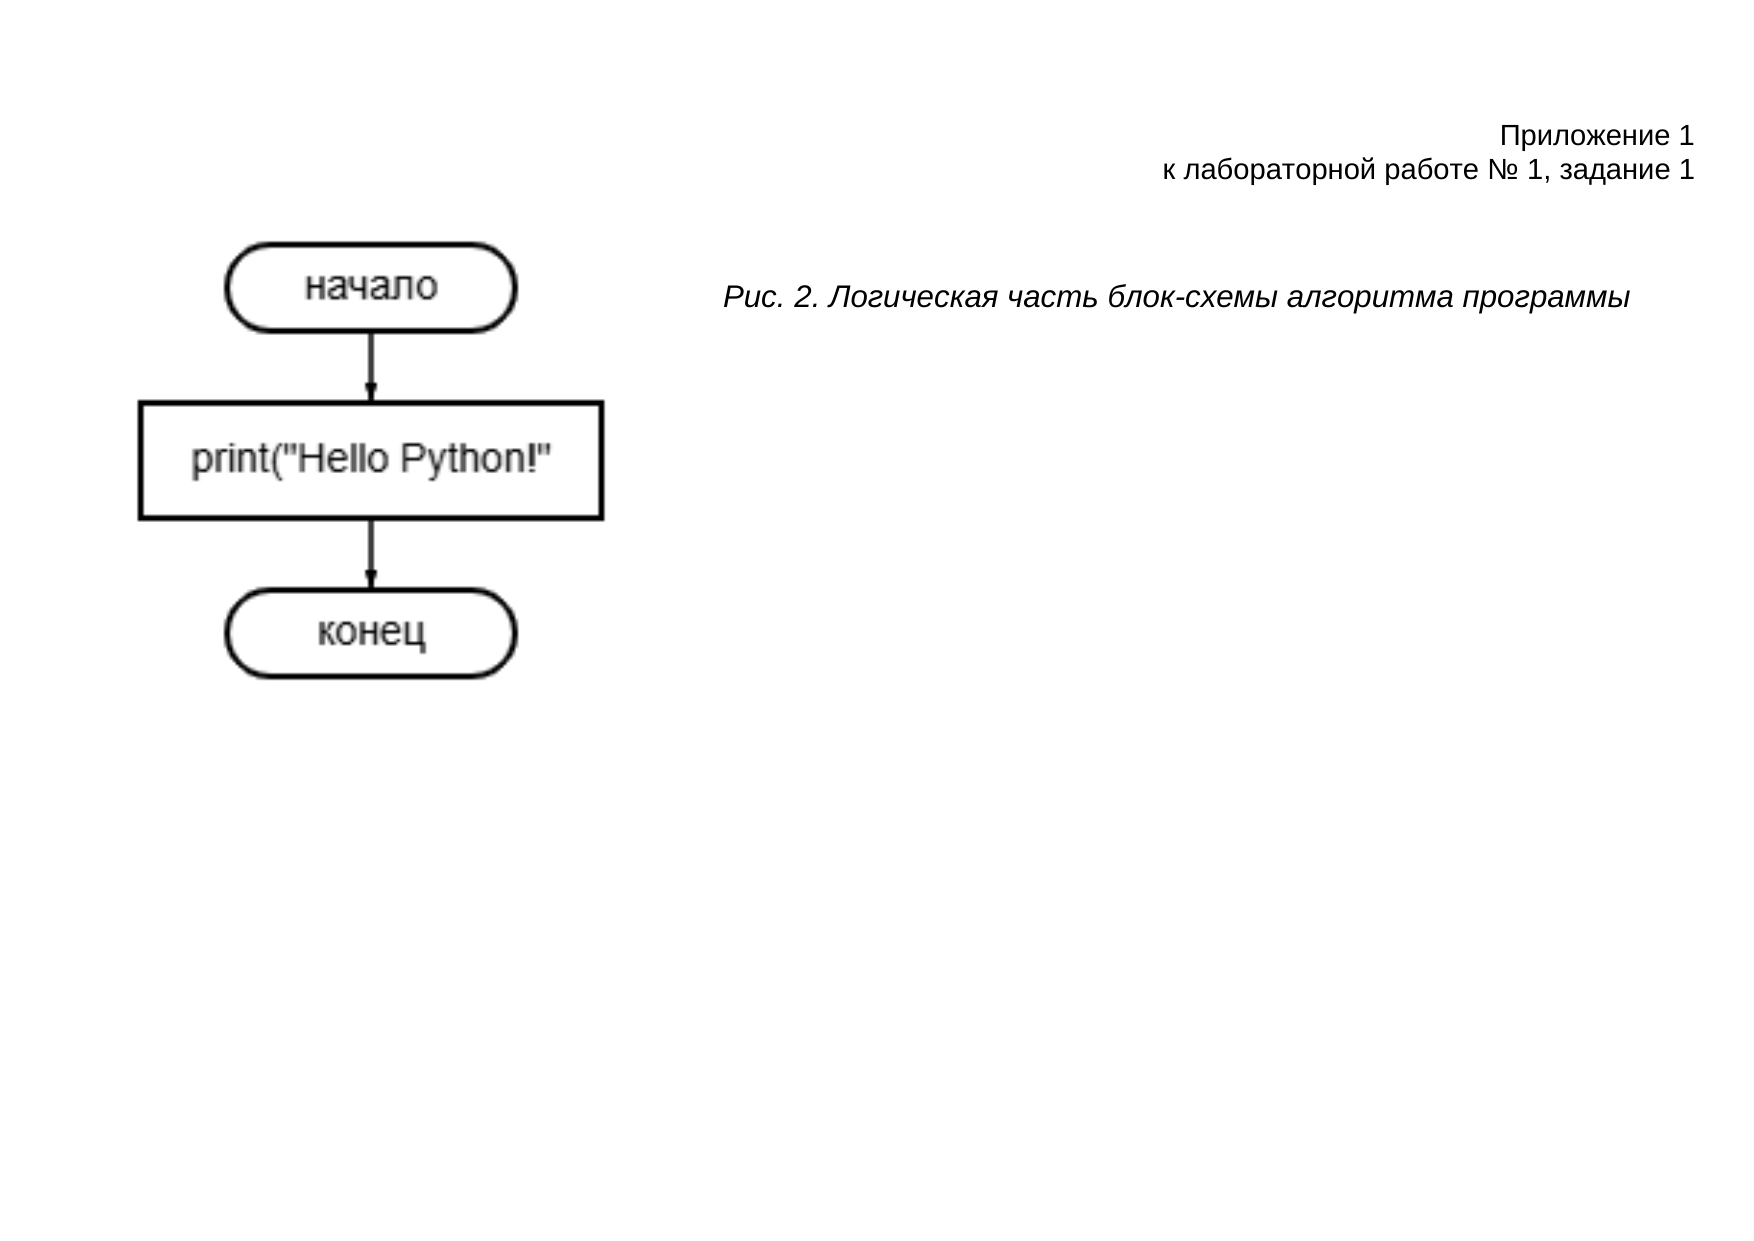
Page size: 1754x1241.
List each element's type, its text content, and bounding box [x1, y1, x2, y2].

text [59, 242, 84, 314]
text Рис. 2. Логическая часть блок-схемы алгоритма программы [659, 242, 1695, 314]
picture [84, 188, 659, 735]
text Приложение 1 к лабораторной работе № 1, задание 1 [59, 118, 1695, 185]
